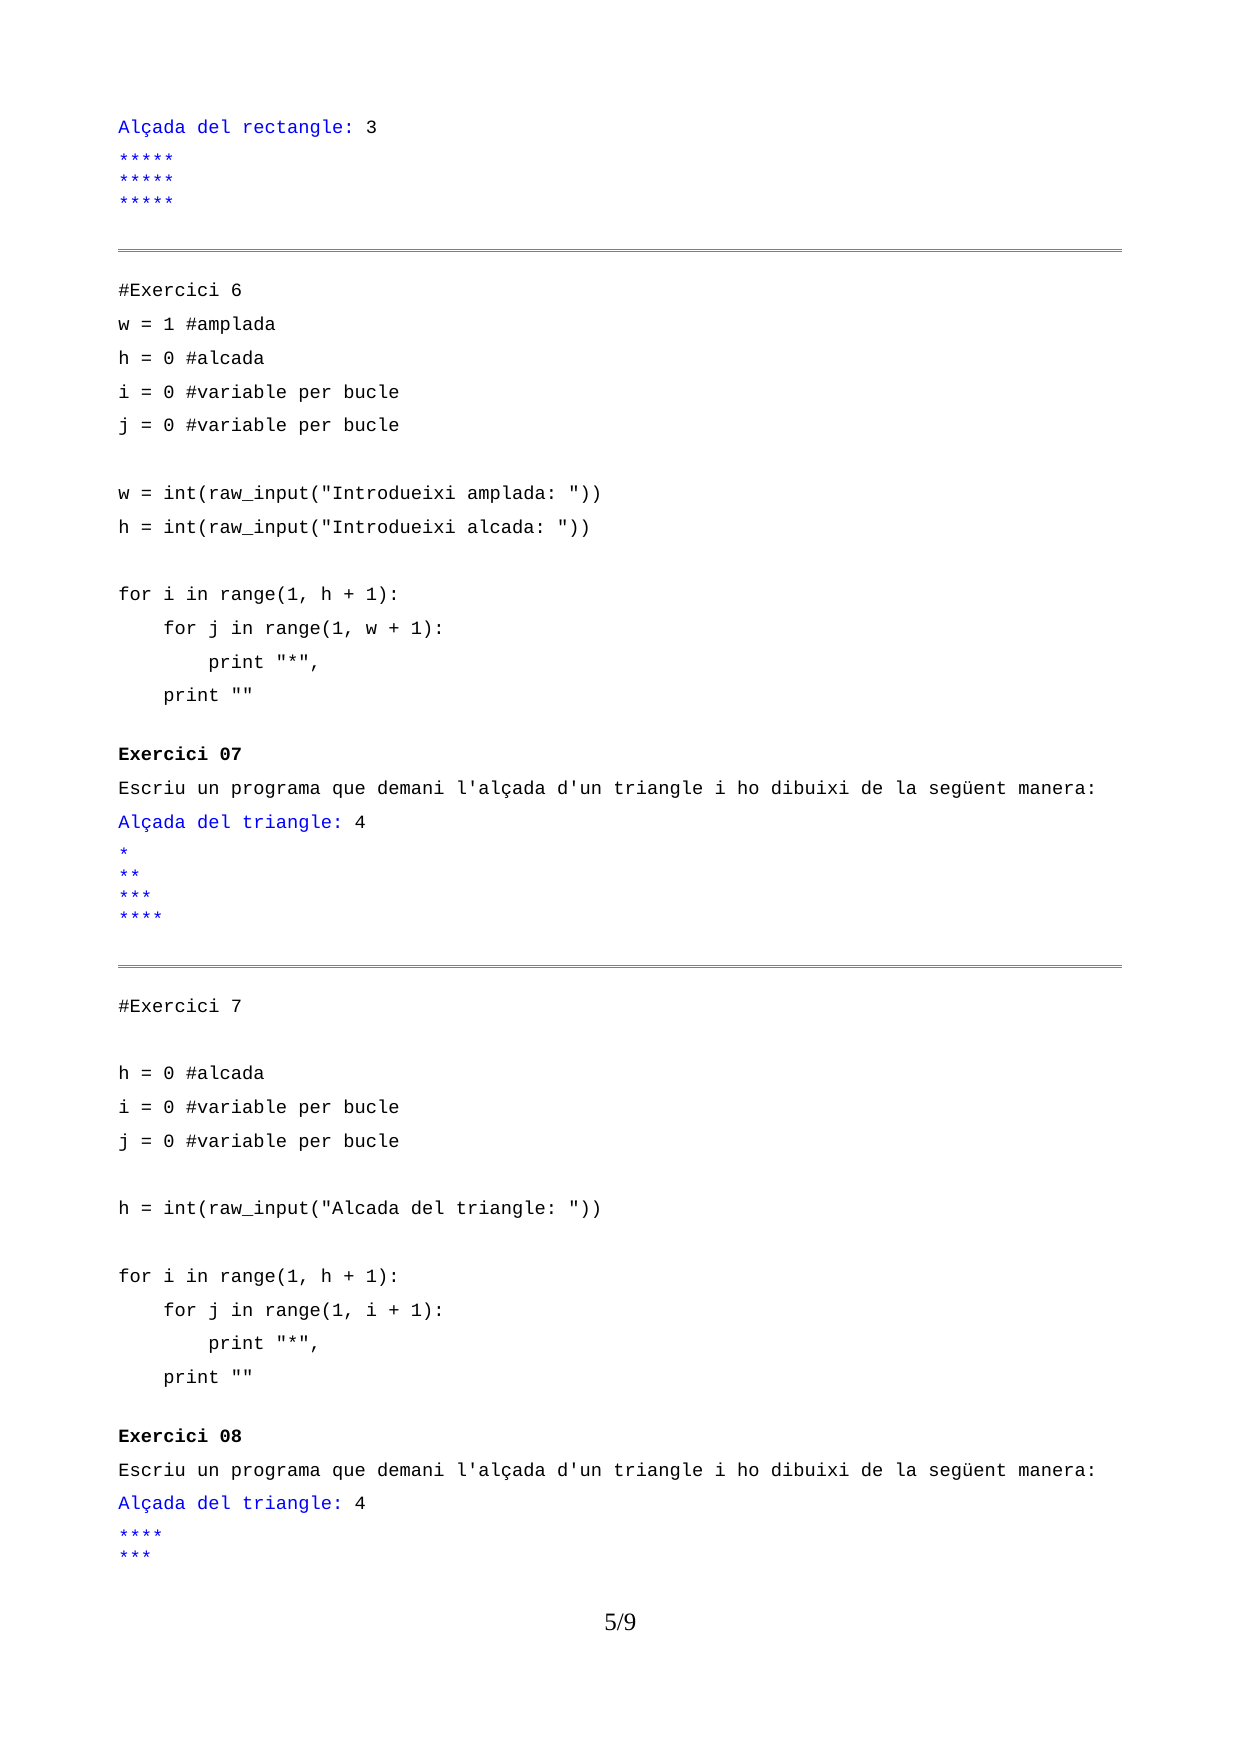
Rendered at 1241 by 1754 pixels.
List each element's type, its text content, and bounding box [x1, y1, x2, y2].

text i = 0 #variable per bucle [118, 1098, 1122, 1119]
text **** *** [118, 1528, 1122, 1570]
text w = 1 #amplada [118, 315, 1122, 336]
text w = int(raw_input("Introdueixi amplada: ")) [118, 484, 1122, 505]
text Alçada del triangle: 4 [118, 1494, 1122, 1515]
text for i in range(1, h + 1): [118, 585, 1122, 606]
text h = 0 #alcada [118, 1064, 1122, 1085]
text i = 0 #variable per bucle [118, 382, 1122, 404]
text Alçada del triangle: 4 [118, 812, 1122, 834]
text #Exercici 6 [118, 281, 1122, 302]
text ***** ***** ***** [118, 152, 1122, 216]
text #Exercici 7 [118, 997, 1122, 1018]
text * ** *** **** [118, 846, 1122, 931]
text print "*", [118, 652, 1122, 674]
subtitle Exercici 08 [58, 1427, 1122, 1448]
text print "*", [118, 1334, 1122, 1355]
text h = 0 #alcada [118, 349, 1122, 370]
text Escriu un programa que demani l'alçada d'un triangle i ho dibuixi de la següent manera: [118, 779, 1122, 800]
text for j in range(1, w + 1): [118, 619, 1122, 640]
text for j in range(1, i + 1): [118, 1300, 1122, 1322]
subtitle Exercici 07 [58, 745, 1122, 766]
text j = 0 #variable per bucle [118, 1132, 1122, 1153]
text j = 0 #variable per bucle [118, 416, 1122, 437]
text Alçada del rectangle: 3 [118, 118, 1122, 139]
text h = int(raw_input("Introdueixi alcada: ")) [118, 517, 1122, 539]
text Escriu un programa que demani l'alçada d'un triangle i ho dibuixi de la següent manera: [118, 1460, 1122, 1482]
text for i in range(1, h + 1): [118, 1267, 1122, 1288]
text print "" [118, 1368, 1122, 1389]
text print "" [118, 686, 1122, 707]
text h = int(raw_input("Alcada del triangle: ")) [118, 1199, 1122, 1220]
